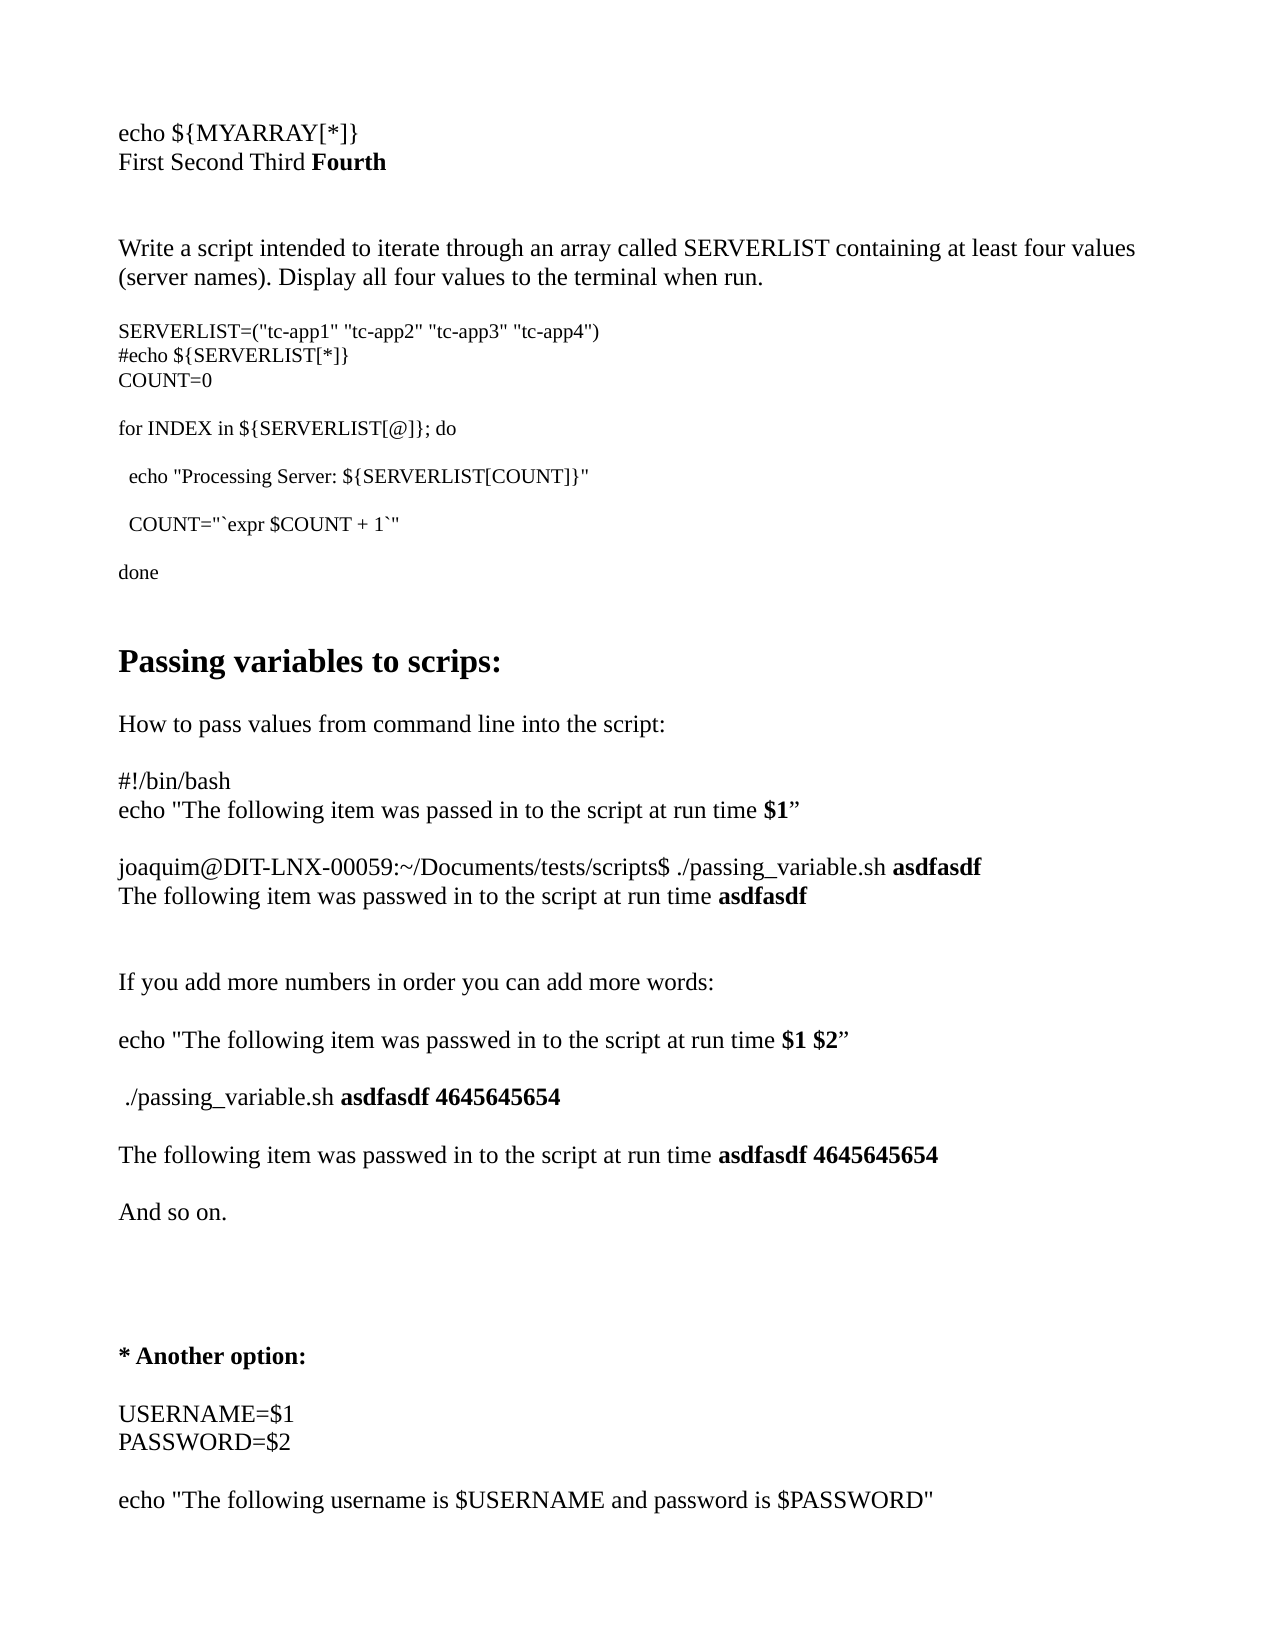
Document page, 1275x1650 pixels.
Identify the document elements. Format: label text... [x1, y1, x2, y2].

text for INDEX in ${SERVERLIST[@]}; do [118, 416, 1157, 440]
text Write a script intended to iterate through an array called SERVERLIST containing at least four values (server names). Display all four values to the terminal when run. [118, 233, 1157, 291]
text echo "The following item was passwed in to the script at run time $1 $2” [118, 1025, 1157, 1054]
text And so on. [118, 1197, 1157, 1226]
text done [118, 560, 1157, 584]
text echo "The following username is $USERNAME and password is $PASSWORD" [118, 1485, 1157, 1514]
text SERVERLIST=("tc-app1" "tc-app2" "tc-app3" "tc-app4") [118, 319, 1157, 343]
text echo "Processing Server: ${SERVERLIST[COUNT]}" [118, 464, 1157, 488]
text joaquim@DIT-LNX-00059:~/Documents/tests/scripts$ ./passing_variable.sh asdfasdf [118, 852, 1157, 881]
text #echo ${SERVERLIST[*]} [118, 343, 1157, 367]
text PASSWORD=$2 [118, 1427, 1157, 1456]
text First Second Third Fourth [118, 147, 1157, 176]
text ./passing_variable.sh asdfasdf 4645645654 [118, 1082, 1157, 1111]
text COUNT=0 [118, 367, 1157, 392]
text The following item was passwed in to the script at run time asdfasdf [118, 881, 1157, 910]
text #!/bin/bash [118, 766, 1157, 795]
text How to pass values from command line into the script: [118, 709, 1157, 737]
text Passing variables to scrips: [118, 642, 1157, 680]
text echo "The following item was passed in to the script at run time $1” [118, 795, 1157, 824]
text The following item was passwed in to the script at run time asdfasdf 4645645654 [118, 1140, 1157, 1169]
text USERNAME=$1 [118, 1399, 1157, 1427]
text echo ${MYARRAY[*]} [118, 118, 1157, 147]
text If you add more numbers in order you can add more words: [118, 967, 1157, 996]
text COUNT="`expr $COUNT + 1`" [118, 512, 1157, 536]
text * Another option: [118, 1341, 1157, 1370]
